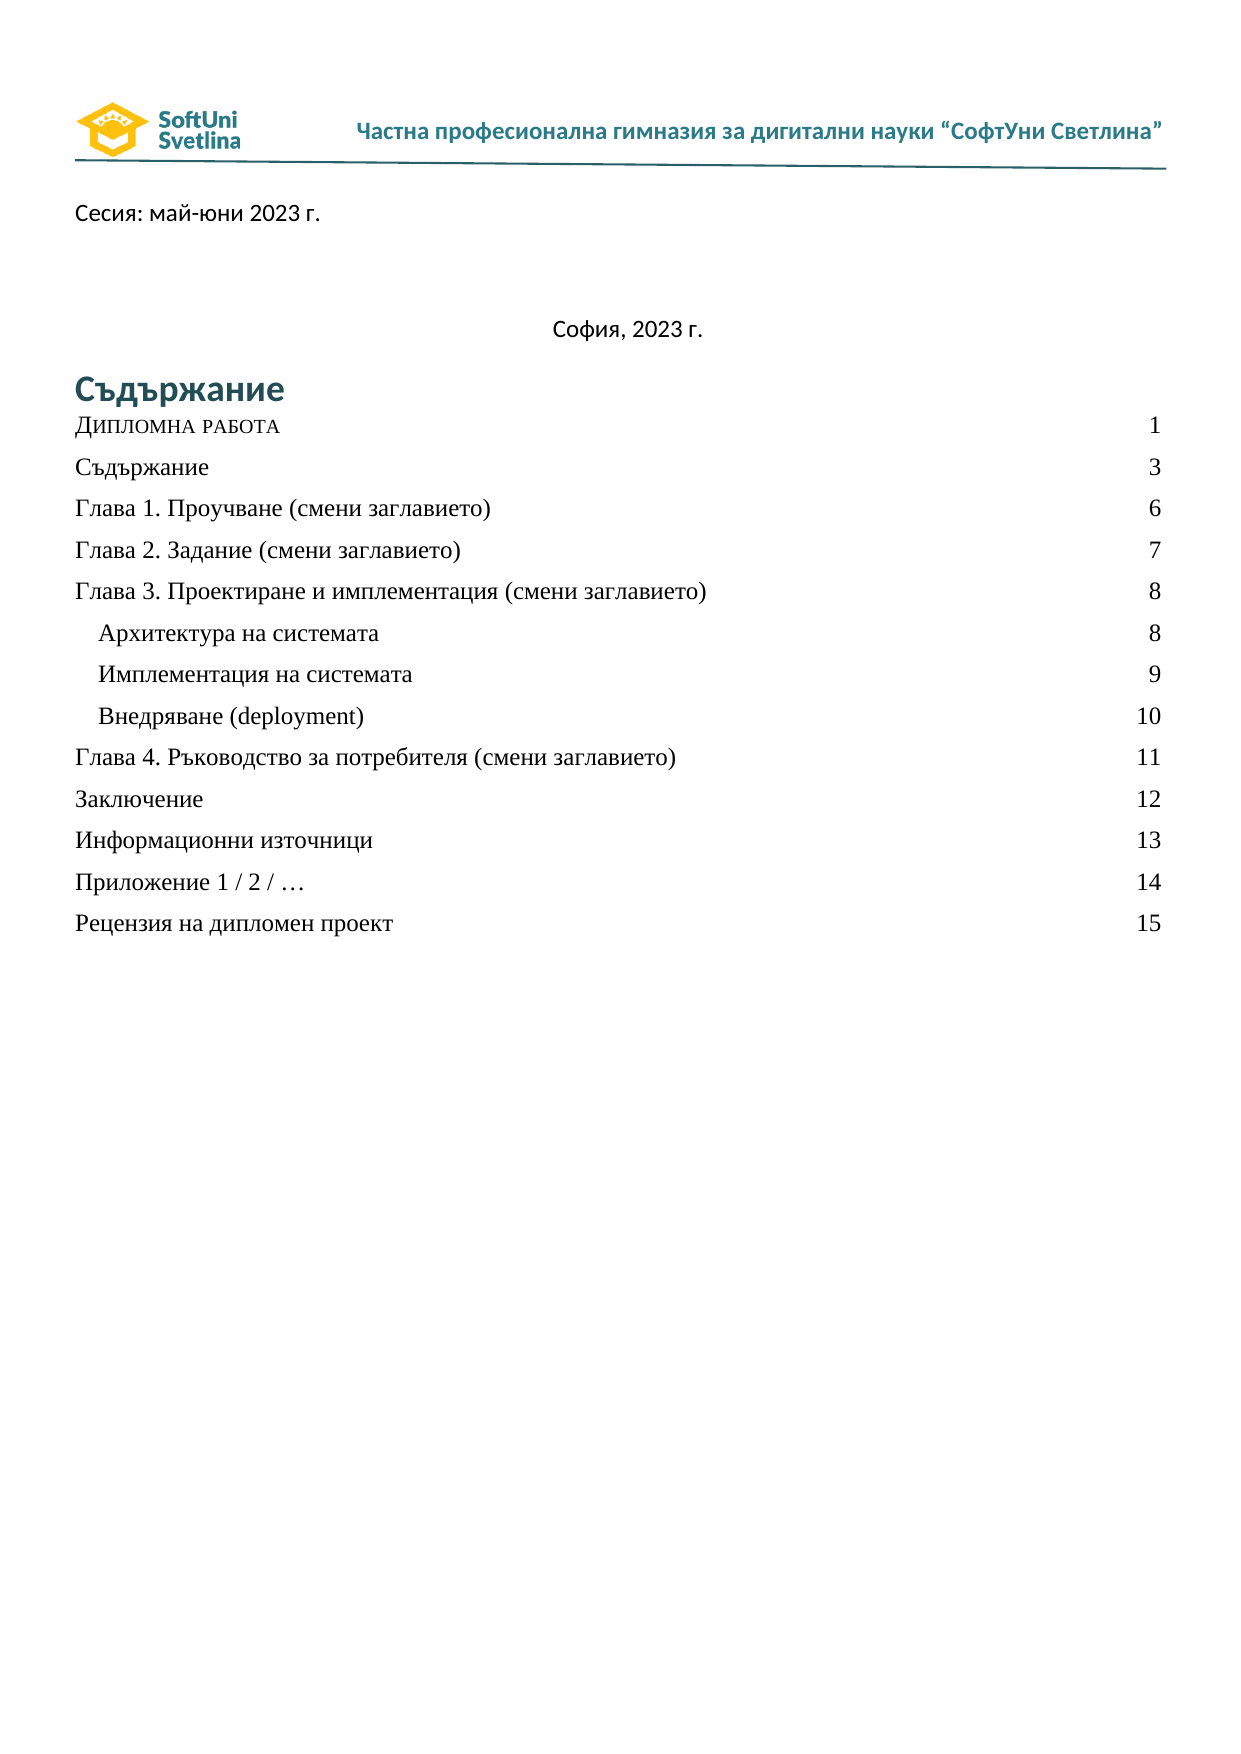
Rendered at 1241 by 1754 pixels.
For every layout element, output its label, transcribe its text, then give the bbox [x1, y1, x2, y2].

text Дипломна работа 1 [75, 411, 1181, 439]
text Приложение 1 / 2 / … 14 [75, 867, 1181, 895]
text Сесия: май-юни 2023 г. [75, 197, 1181, 227]
text София, 2023 г. [75, 313, 1181, 344]
text Глава 2. Задание (смени заглавието) 7 [75, 535, 1181, 564]
picture [75, 102, 240, 157]
text Архитектура на системата 8 [98, 618, 1181, 647]
text Глава 1. Проучване (смени заглавието) 6 [75, 493, 1181, 522]
text Заключение 12 [75, 784, 1181, 812]
text Рецензия на дипломен проект 15 [75, 908, 1181, 937]
text Съдържание 3 [75, 452, 1181, 481]
text Глава 4. Ръководство за потребителя (смени заглавието) 11 [75, 742, 1181, 771]
subtitle Съдържание [75, 365, 1181, 411]
text Информационни източници 13 [75, 825, 1181, 854]
text Имплементация на системата 9 [98, 659, 1181, 688]
text Внедряване (deployment) 10 [98, 701, 1181, 729]
text Глава 3. Проектиране и имплементация (смени заглавието) 8 [75, 576, 1181, 605]
